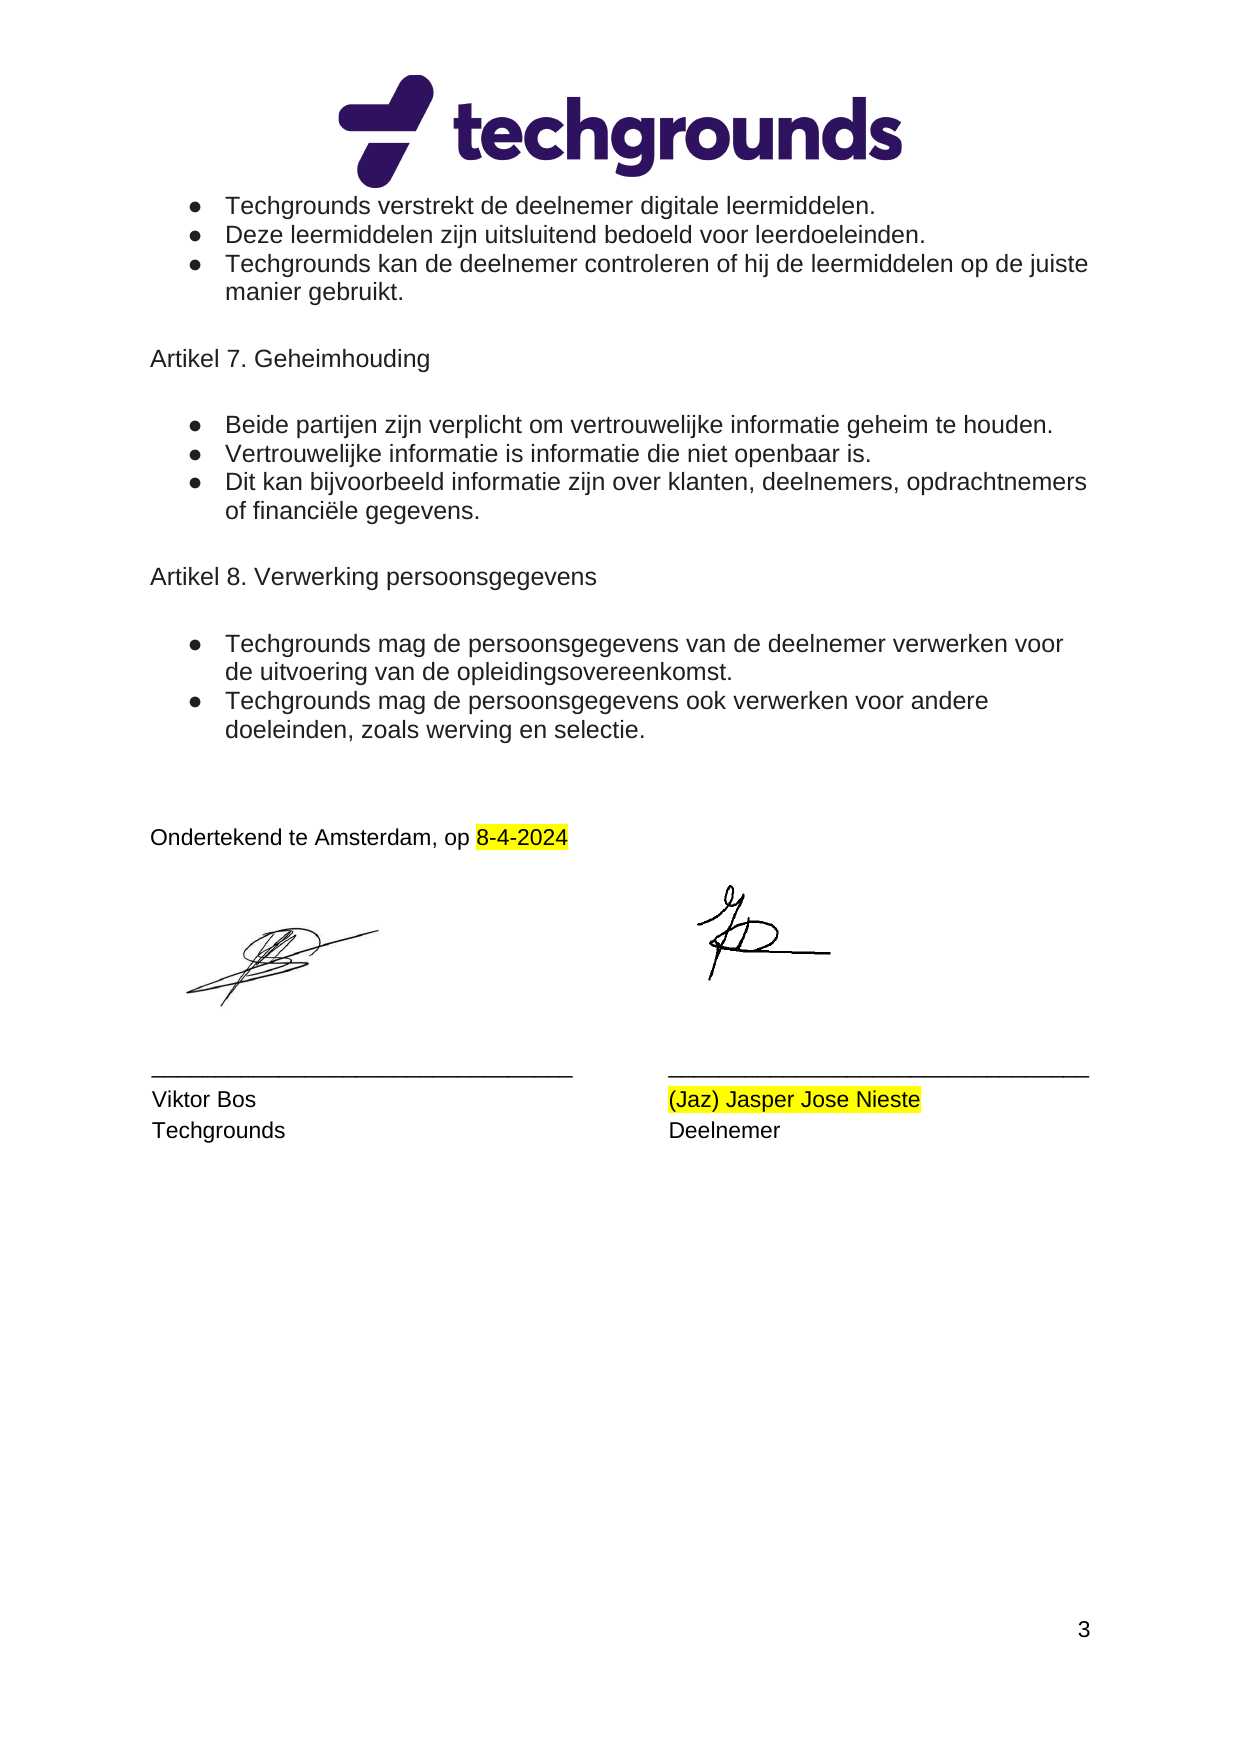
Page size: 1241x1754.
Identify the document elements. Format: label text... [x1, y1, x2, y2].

list Techgrounds verstrekt de deelnemer digitale leermiddelen. [187, 191, 1090, 220]
list Techgrounds mag de persoonsgegevens van de deelnemer verwerken voor de uitvoering van de opleidingsovereenkomst. [187, 629, 1090, 686]
text Artikel 8. Verwerking persoonsgegevens [150, 562, 1090, 591]
list Vertrouwelijke informatie is informatie die niet openbaar is. [187, 439, 1090, 467]
table_cell Viktor Bos Techgrounds [150, 1085, 667, 1148]
list Beide partijen zijn verplicht om vertrouwelijke informatie geheim te houden. [187, 410, 1090, 439]
table_header _________________________________ [667, 1050, 1130, 1085]
picture [338, 75, 902, 188]
picture [688, 881, 1075, 1001]
list Techgrounds kan de deelnemer controleren of hij de leermiddelen op de juiste manier gebruikt. [187, 249, 1090, 306]
text Artikel 7. Geheimhouding [150, 344, 1090, 372]
list Deze leermiddelen zijn uitsluitend bedoeld voor leerdoeleinden. [187, 220, 1090, 249]
text Ondertekend te Amsterdam, op 8-4-2024 [150, 824, 1090, 850]
picture [150, 879, 440, 1047]
list Techgrounds mag de persoonsgegevens ook verwerken voor andere doeleinden, zoals werving en selectie. [187, 686, 1090, 744]
list Dit kan bijvoorbeeld informatie zijn over klanten, deelnemers, opdrachtnemers of financiële gegevens. [187, 467, 1090, 525]
table_cell (Jaz) Jasper Jose Nieste Deelnemer [667, 1085, 1130, 1148]
table_header _________________________________ [150, 1050, 667, 1085]
